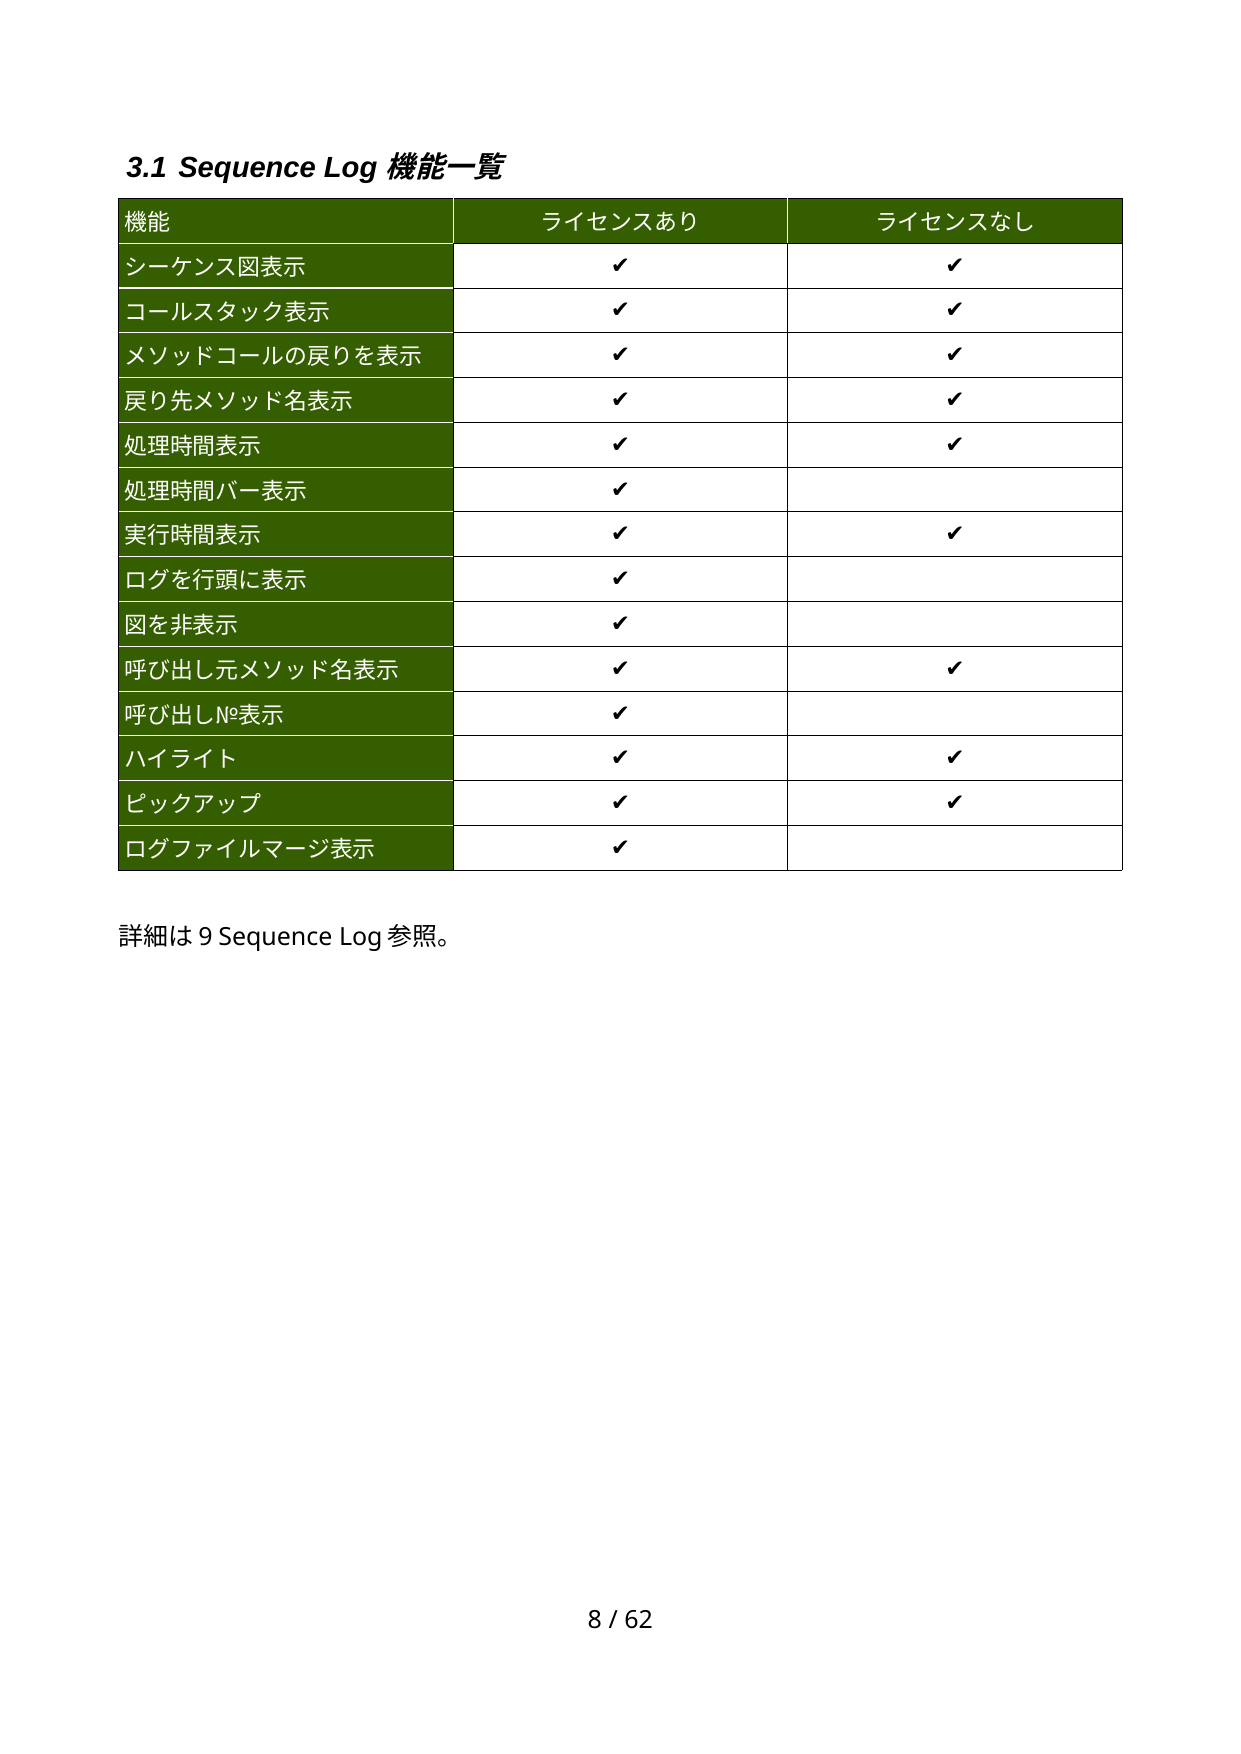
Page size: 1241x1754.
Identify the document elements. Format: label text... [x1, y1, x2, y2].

table_cell ✔ [788, 378, 1122, 422]
table_cell ✔ [454, 333, 787, 377]
table_cell ログを行頭に表示 [119, 557, 453, 601]
table_cell ✔ [454, 602, 787, 646]
table_cell ✔ [788, 333, 1122, 377]
table_cell ✔ [788, 781, 1122, 825]
table_cell ✔ [454, 468, 787, 511]
table_cell ✔ [454, 781, 787, 825]
table_cell ✔ [788, 647, 1122, 691]
table_cell [788, 692, 1122, 735]
table_cell ✔ [454, 423, 787, 467]
table_cell コールスタック表示 [119, 289, 453, 332]
table_header ライセンスあり [454, 199, 787, 243]
table_cell ✔ [454, 647, 787, 691]
table_cell ✔ [454, 378, 787, 422]
table_cell ✔ [454, 244, 787, 287]
table_cell ✔ [788, 736, 1122, 780]
table_cell 実行時間表示 [119, 512, 453, 556]
table_cell ✔ [788, 423, 1122, 467]
table_cell ✔ [454, 826, 787, 870]
table_cell 図を非表示 [119, 602, 453, 646]
table_cell ✔ [454, 557, 787, 601]
table_cell ✔ [788, 244, 1122, 287]
table_cell シーケンス図表示 [119, 244, 453, 287]
table_cell [788, 468, 1122, 511]
table_cell 戻り先メソッド名表示 [119, 378, 453, 422]
table_cell 処理時間表示 [119, 423, 453, 467]
table_cell [788, 826, 1122, 870]
table_cell ピックアップ [119, 781, 453, 825]
table_cell ✔ [454, 736, 787, 780]
table_cell ログファイルマージ表示 [119, 826, 453, 870]
table_cell 処理時間バー表示 [119, 468, 453, 511]
subtitle Sequence Log 機能一覧 [118, 143, 1122, 185]
table_cell [788, 602, 1122, 646]
table_cell ✔ [788, 512, 1122, 556]
table_cell ✔ [454, 692, 787, 735]
table_cell メソッドコールの戻りを表示 [119, 333, 453, 377]
table_cell ✔ [788, 289, 1122, 332]
table_cell ✔ [454, 512, 787, 556]
table_cell [788, 557, 1122, 601]
table_cell ハイライト [119, 736, 453, 780]
table_cell 呼び出し元メソッド名表示 [119, 647, 453, 691]
table_header 機能 [119, 199, 453, 243]
text 詳細は9 Sequence Log参照。 [118, 916, 1122, 953]
table_cell ✔ [454, 289, 787, 332]
table_header ライセンスなし [788, 199, 1122, 243]
table_cell 呼び出し№表示 [119, 692, 453, 735]
